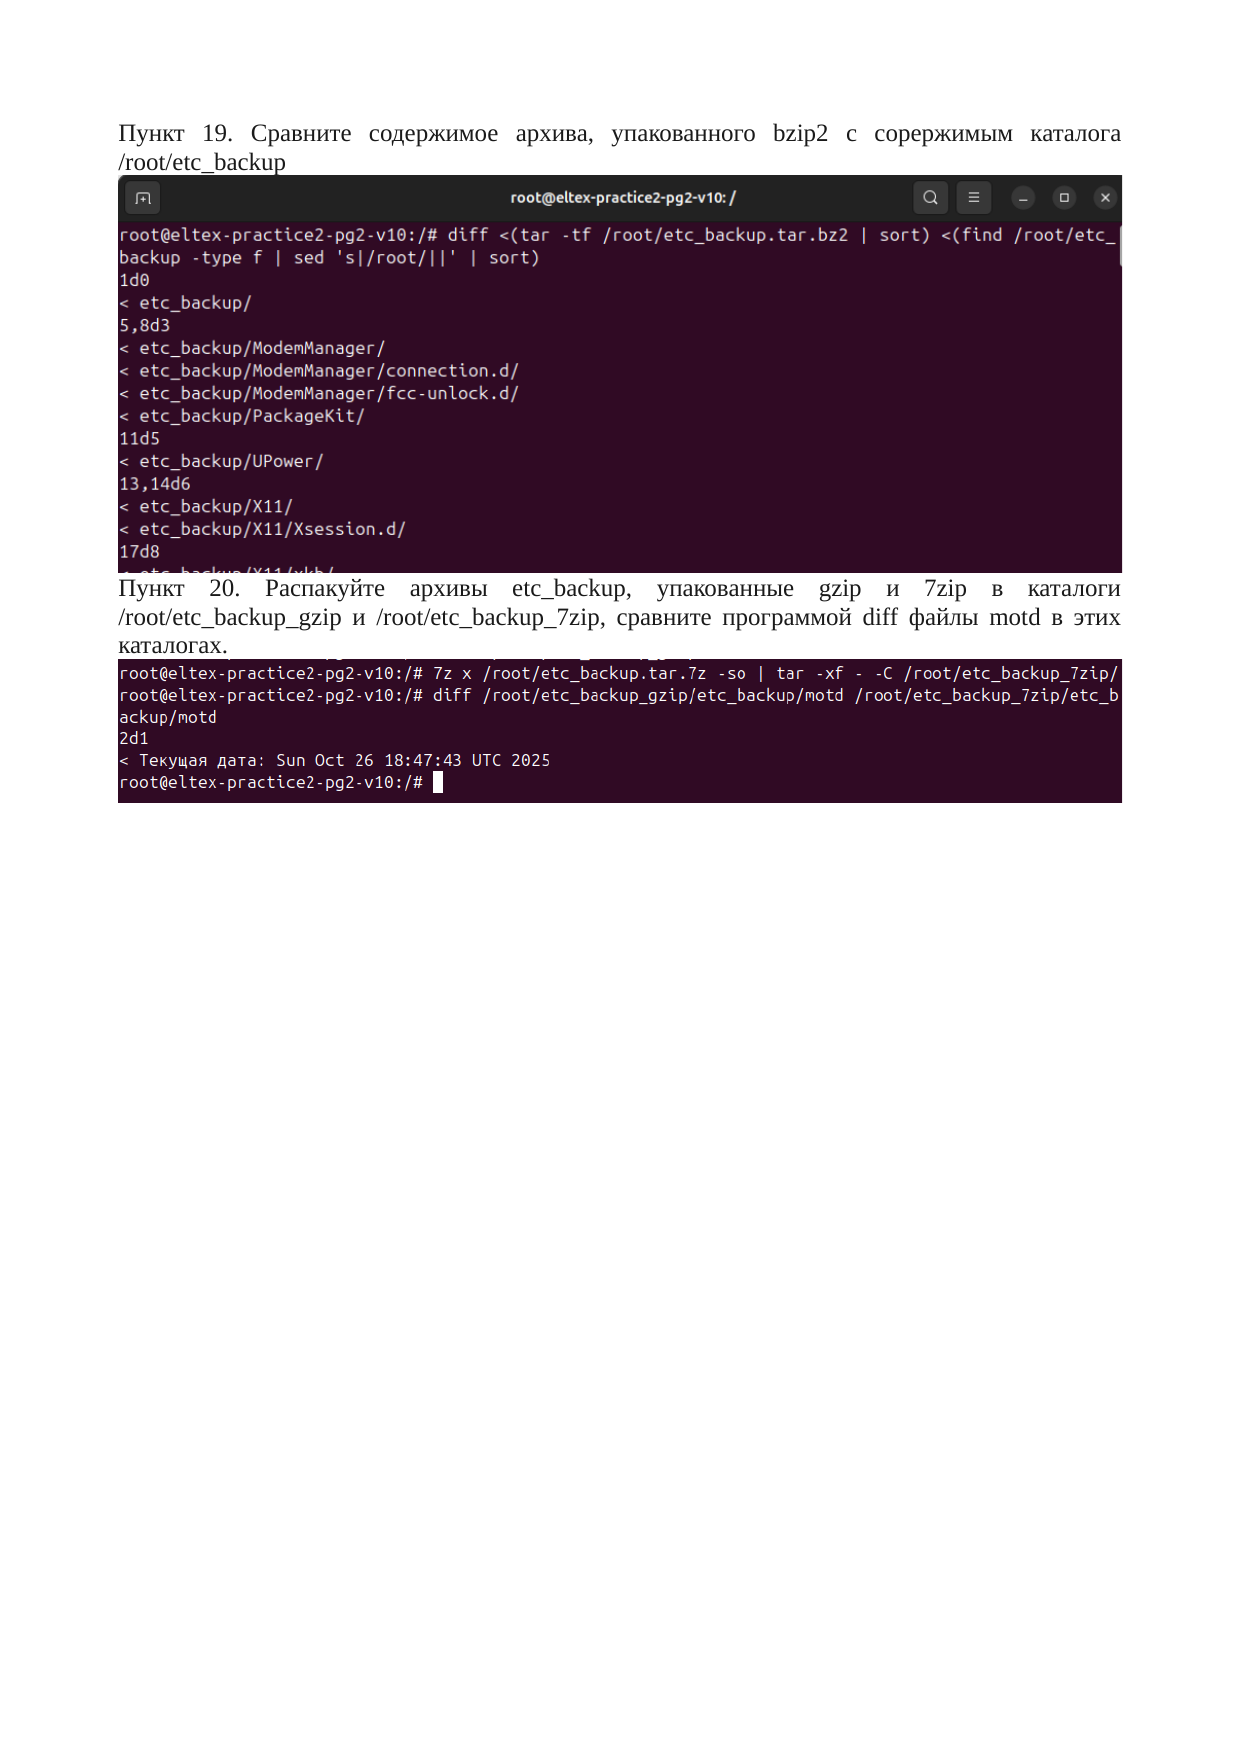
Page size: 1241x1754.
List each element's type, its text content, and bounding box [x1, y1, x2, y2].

text Пункт 20. Распакуйте архивы etc_backup, упакованные gzip и 7zip в каталоги /root/etc_backup_gzip и /root/etc_backup_7zip, сравните программой diff файлы motd в этих каталогах. [118, 573, 1122, 659]
text Пункт 19. Сравните содержимое архива, упакованного bzip2 с сорержимым каталога /root/etc_backup [118, 118, 1122, 175]
picture [118, 175, 1123, 573]
picture [118, 659, 1123, 803]
